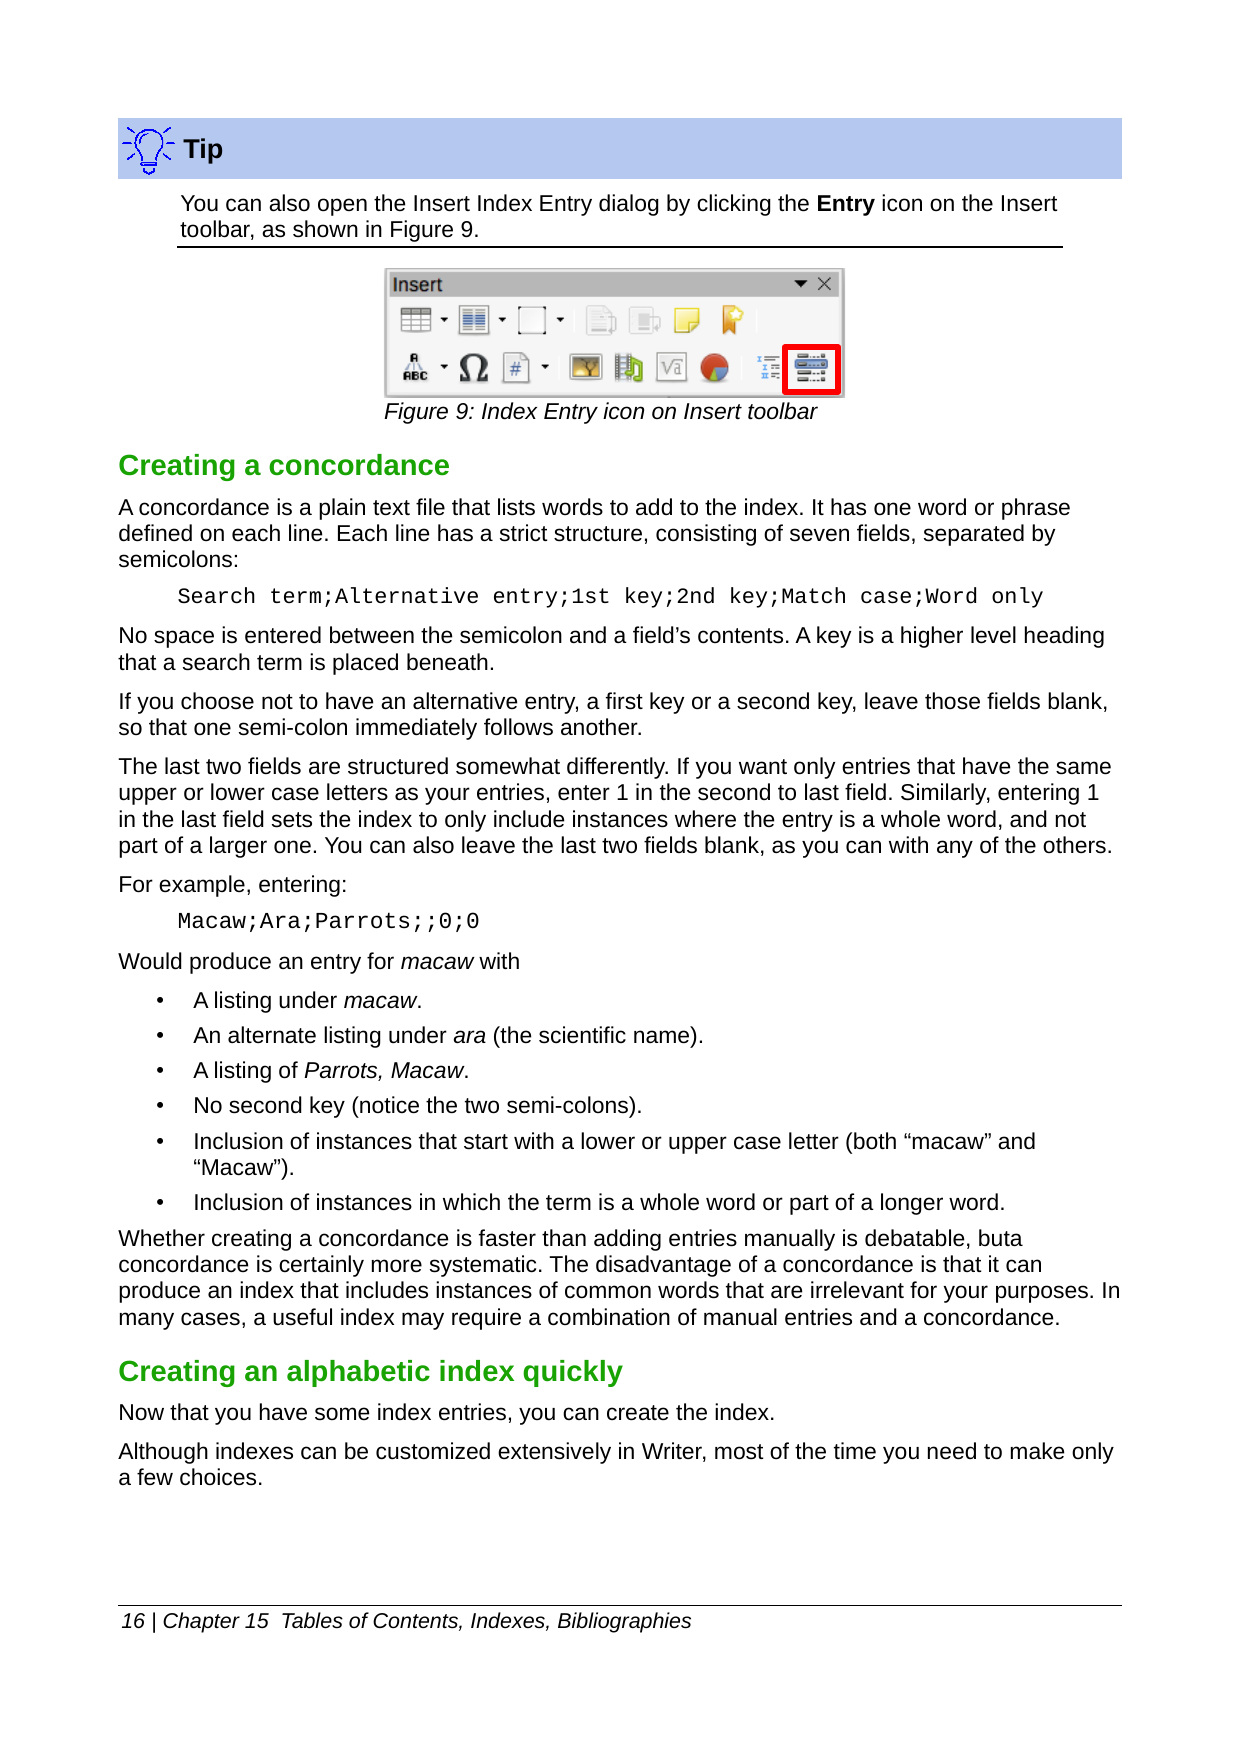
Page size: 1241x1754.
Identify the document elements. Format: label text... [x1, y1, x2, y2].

subtitle Creating a concordance [118, 448, 1122, 482]
text A concordance is a plain text file that lists words to add to the index. It has one word or phrase defined on each line. Each line has a strict structure, consisting of seven fields, separated by semicolons: [118, 493, 1122, 573]
list Inclusion of instances that start with a lower or upper case letter (both “macaw” and “Macaw”). [156, 1128, 1122, 1180]
list A listing of Parrots, Macaw. [156, 1057, 1122, 1084]
text Figure 9: Index Entry icon on Insert toolbar [384, 398, 856, 424]
list An alternate listing under ara (the scientific name). [156, 1022, 1122, 1048]
text If you choose not to have an alternative entry, a first key or a second key, leave those fields blank, so that one semi-colon immediately follows another. [118, 688, 1122, 740]
picture [383, 268, 846, 398]
subtitle Creating an alphabetic index quickly [118, 1353, 1122, 1387]
text Would produce an entry for macaw with [118, 948, 1122, 974]
subtitle Tip [118, 118, 1122, 179]
picture [119, 119, 179, 179]
text Although indexes can be customized extensively in Writer, most of the time you need to make only a few choices. [118, 1438, 1122, 1490]
list Inclusion of instances in which the term is a whole word or part of a longer word. [156, 1189, 1122, 1216]
text No space is entered between the semicolon and a field’s contents. A key is a higher level heading that a search term is placed beneath. [118, 622, 1122, 675]
list A listing under macaw. [156, 987, 1122, 1013]
list No second key (notice the two semi-colons). [156, 1092, 1122, 1119]
text You can also open the Insert Index Entry dialog by clicking the Entry icon on the Insert toolbar, as shown in Figure 9. [177, 187, 1063, 246]
text Macaw;Ara;Parrots;;0;0 [177, 909, 1122, 936]
text For example, entering: [118, 871, 1122, 897]
text Now that you have some index entries, you can create the index. [118, 1399, 1122, 1425]
text Whether creating a concordance is faster than adding entries manually is debatable, buta concordance is certainly more systematic. The disadvantage of a concordance is that it can produce an index that includes instances of common words that are irrelevant for your purposes. In many cases, a useful index may require a combination of manual entries and a concordance. [118, 1224, 1122, 1330]
text Search term;Alternative entry;1st key;2nd key;Match case;Word only [177, 585, 1122, 610]
text The last two fields are structured somewhat differently. If you want only entries that have the same upper or lower case letters as your entries, enter 1 in the second to last field. Similarly, entering 1 in the last field sets the index to only include instances where the entry is a whole word, and not part of a larger one. You can also leave the last two fields blank, as you can with any of the others. [118, 753, 1122, 858]
